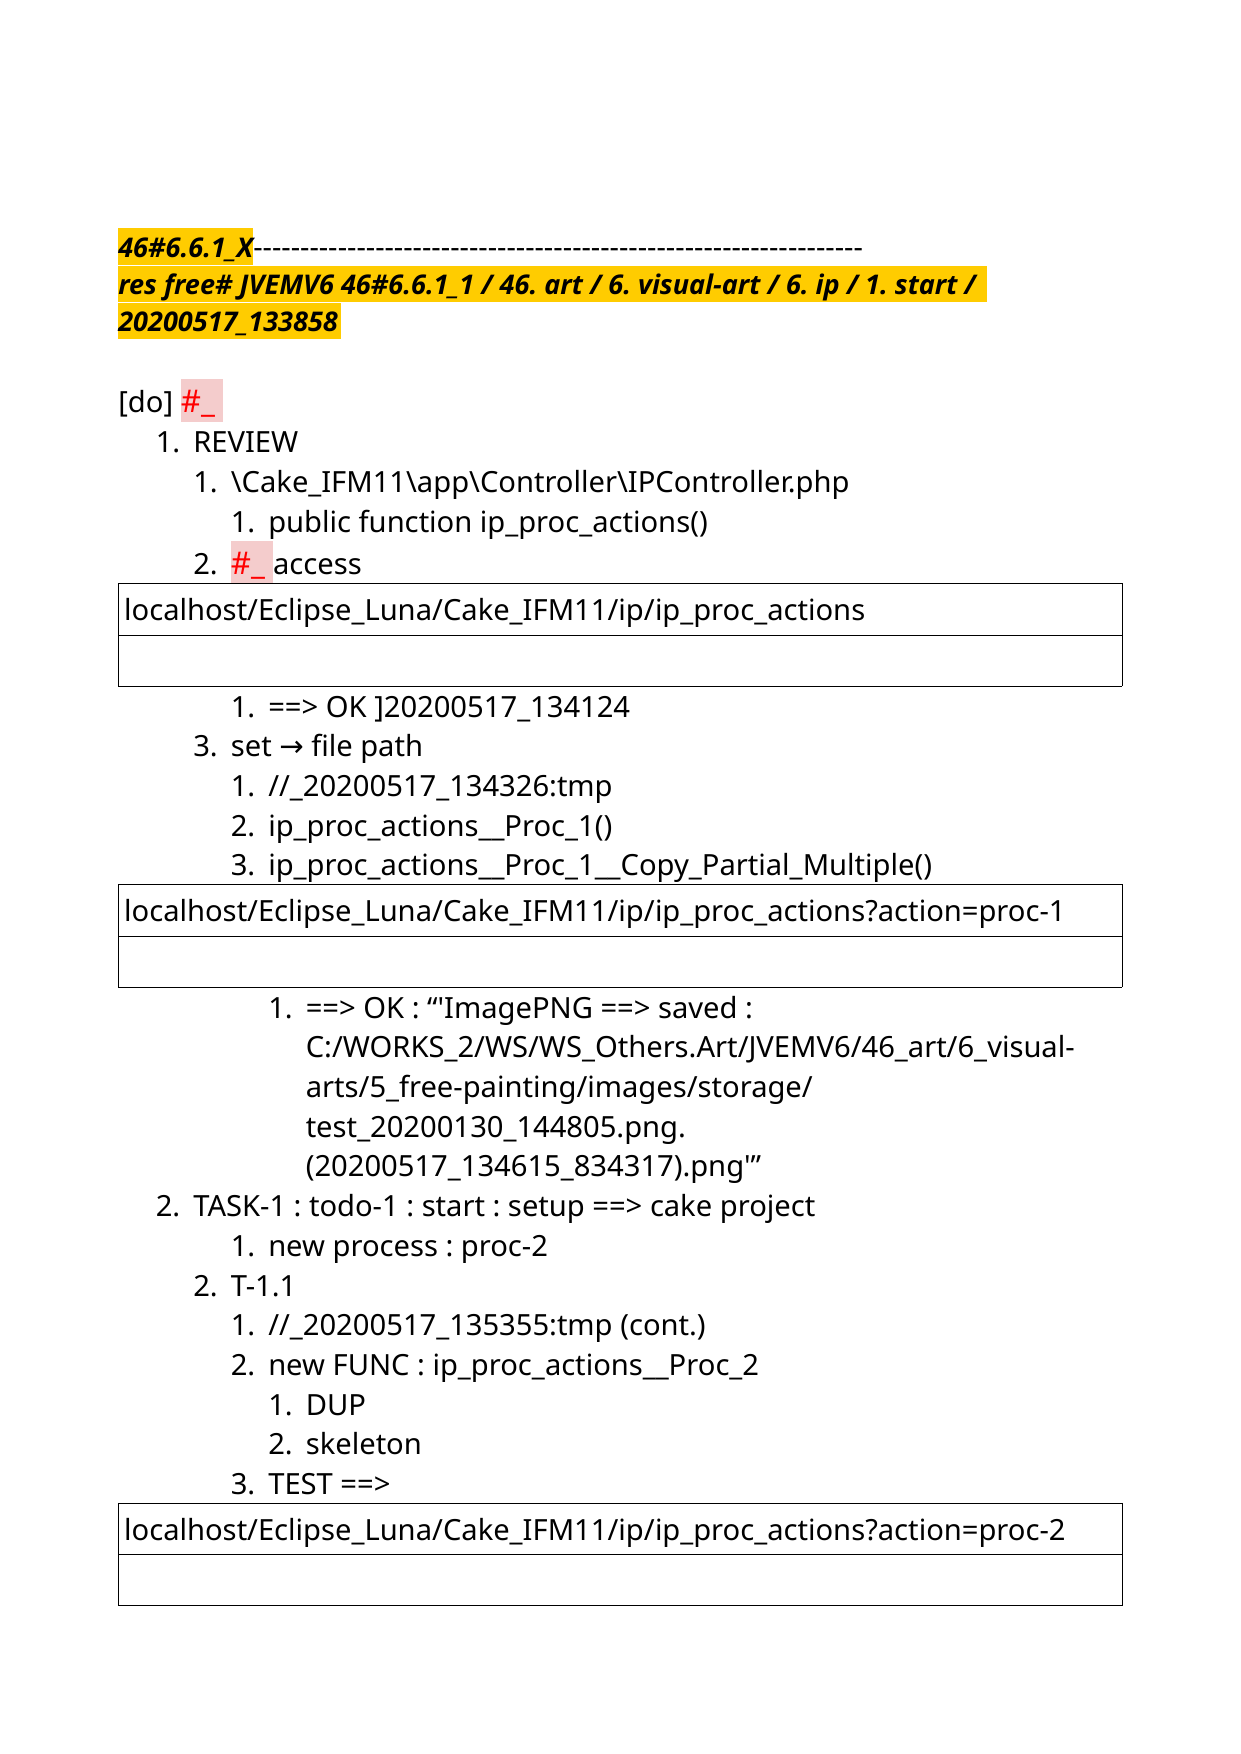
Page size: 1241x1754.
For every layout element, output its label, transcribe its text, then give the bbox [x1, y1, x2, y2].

list skeleton [268, 1423, 1122, 1463]
list new process : proc-2 [231, 1225, 1122, 1265]
list set → file path [193, 726, 1122, 765]
table_cell [119, 636, 1122, 686]
list ==> OK : “'ImagePNG ==> saved : C:/WORKS_2/WS/WS_Others.Art/JVEMV6/46_art/6_visual-arts/5_free-painting/images/storage/test_20200130_144805.png.(20200517_134615_834317).png'” [268, 988, 1122, 1185]
text 46#6.6.1_X----------------------------------------------------------------- [118, 226, 1122, 266]
list public function ip_proc_actions() [231, 501, 1122, 541]
list //_20200517_134326:tmp [231, 765, 1122, 805]
text [do] #_ [118, 379, 1122, 422]
list #_ access [193, 541, 1122, 583]
table_header localhost/Eclipse_Luna/Cake_IFM11/ip/ip_proc_actions?action=proc-1 [119, 885, 1122, 936]
list ip_proc_actions__Proc_1() [231, 805, 1122, 845]
list TASK-1 : todo-1 : start : setup ==> cake project [156, 1185, 1122, 1225]
table_header localhost/Eclipse_Luna/Cake_IFM11/ip/ip_proc_actions [119, 584, 1122, 634]
table_cell [119, 937, 1122, 987]
table_cell [119, 1555, 1122, 1605]
list ==> OK ]20200517_134124 [231, 687, 1122, 726]
list REVIEW [156, 422, 1122, 461]
list ip_proc_actions__Proc_1__Copy_Partial_Multiple() [231, 845, 1122, 884]
list \Cake_IFM11\app\Controller\IPController.php [193, 461, 1122, 501]
list T-1.1 [193, 1265, 1122, 1304]
list //_20200517_135355:tmp (cont.) [231, 1304, 1122, 1344]
list new FUNC : ip_proc_actions__Proc_2 [231, 1344, 1122, 1384]
list TEST ==> [231, 1463, 1122, 1503]
list DUP [268, 1384, 1122, 1423]
text res free# JVEMV6 46#6.6.1_1 / 46. art / 6. visual-art / 6. ip / 1. start / 20200517_133858 [118, 266, 1122, 339]
table_header localhost/Eclipse_Luna/Cake_IFM11/ip/ip_proc_actions?action=proc-2 [119, 1504, 1122, 1554]
